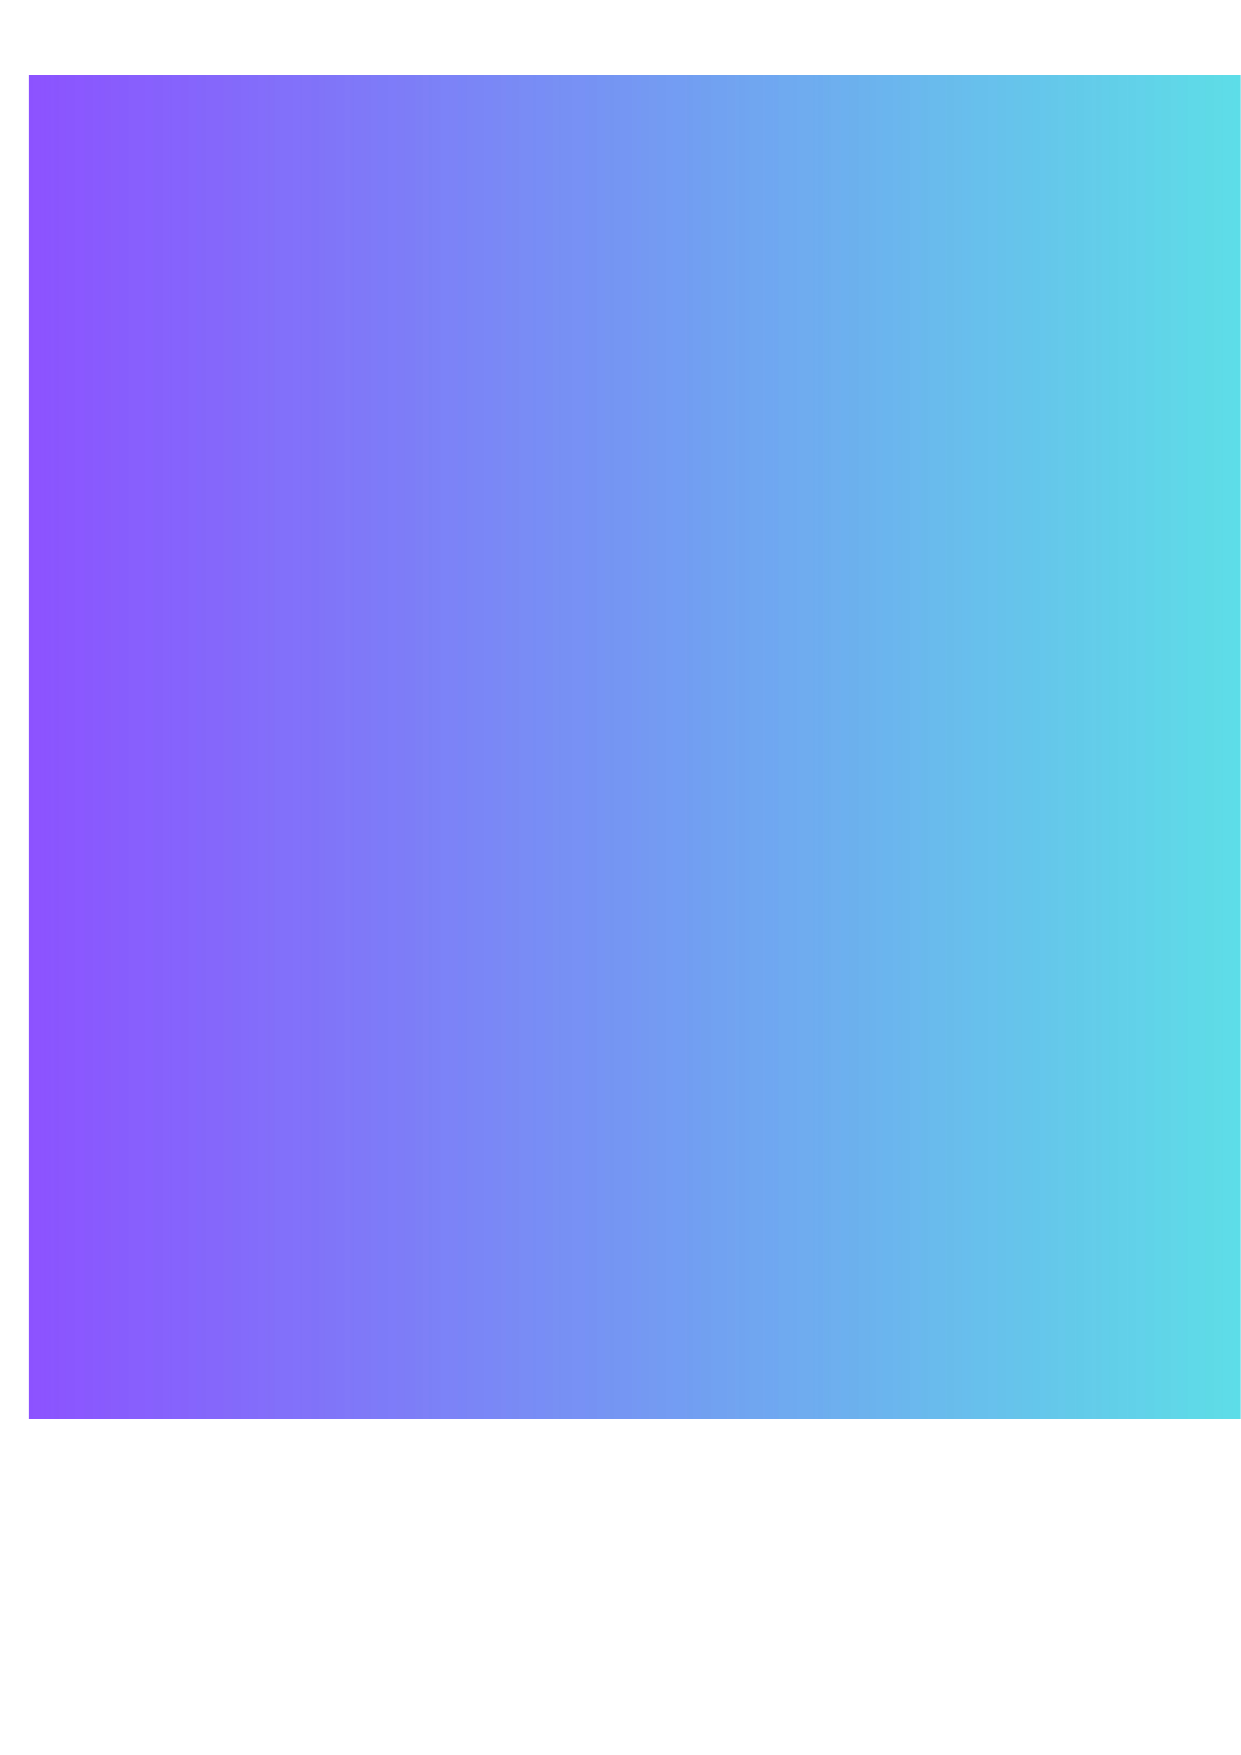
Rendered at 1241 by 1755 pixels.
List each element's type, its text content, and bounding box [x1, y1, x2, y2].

list 5. Identification des points critiques [0, 1540, 992, 1619]
list 4. Identification des dates importantes [0, 1419, 992, 1498]
list 6. Présentation de l'OBS (Organizational [0, 1668, 992, 1747]
